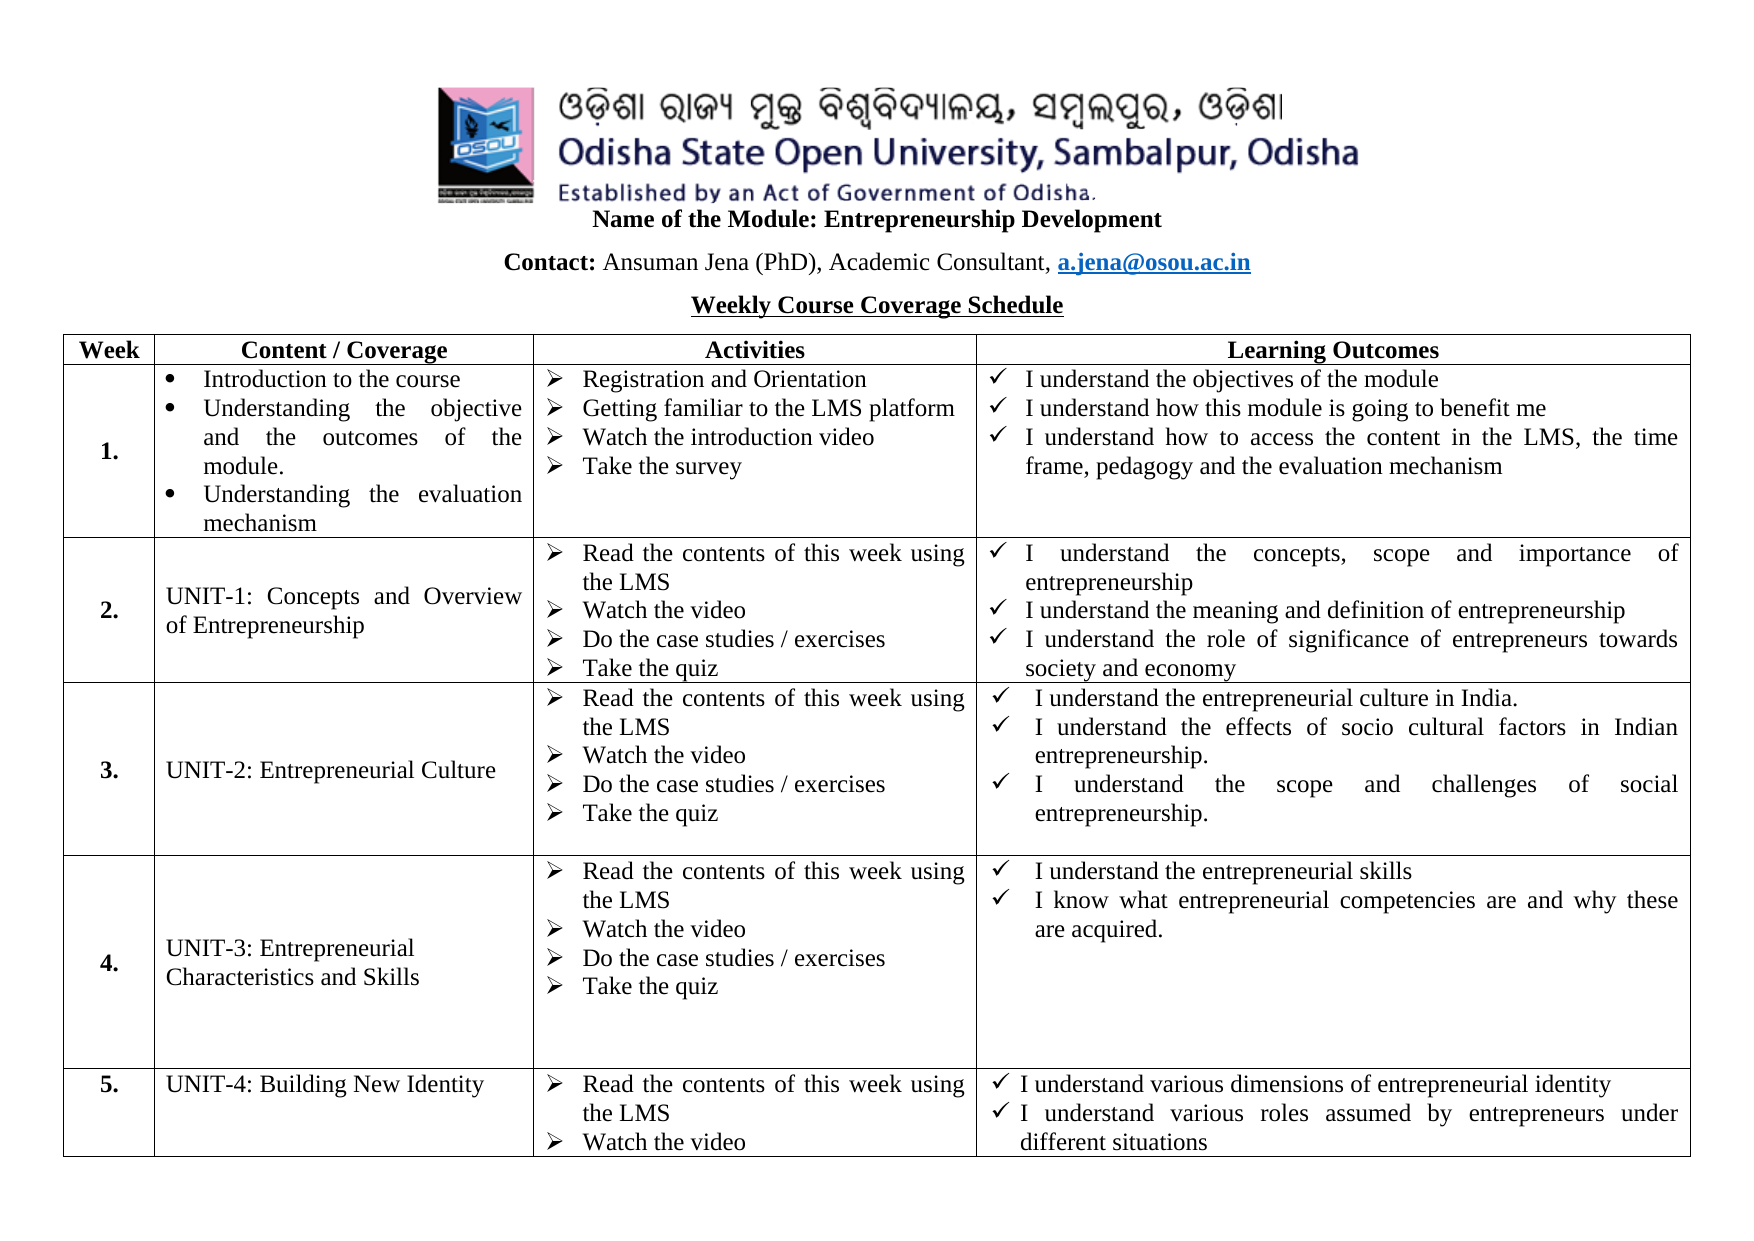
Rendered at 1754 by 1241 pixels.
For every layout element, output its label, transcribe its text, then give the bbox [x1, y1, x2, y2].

table_cell 4. [64, 856, 154, 1068]
table_cell UNIT-3: Entrepreneurial Characteristics and Skills [155, 856, 533, 1068]
table_cell UNIT-2: Entrepreneurial Culture [155, 683, 533, 855]
table_cell 3. [64, 683, 154, 855]
table_cell I understand the concepts, scope and importance of entrepreneurship I understand the meaning and definition of entrepreneurship I understand the role of significance of entrepreneurs towards society and economy [977, 538, 1690, 682]
table_cell Read the contents of this week using the LMS Watch the video Do the case studies / exercises Take the quiz [534, 1069, 976, 1156]
table_header Learning Outcomes [977, 335, 1690, 363]
table_cell 1. [64, 365, 154, 537]
text Weekly Course Coverage Schedule [75, 291, 1679, 319]
table_cell Read the contents of this week using the LMS Watch the video Do the case studies / exercises Take the quiz [534, 856, 976, 1068]
table_cell 2. [64, 538, 154, 682]
table_cell I understand the entrepreneurial skills I know what entrepreneurial competencies are and why these are acquired. [977, 856, 1690, 1068]
text Name of the Module: Entrepreneurship Development [75, 204, 1679, 233]
text Contact: Ansuman Jena (PhD), Academic Consultant, a.jena@osou.ac.in [75, 247, 1679, 276]
table_cell I understand the objectives of the module I understand how this module is going to benefit me I understand how to access the content in the LMS, the time frame, pedagogy and the evaluation mechanism [977, 365, 1690, 537]
table_cell Introduction to the course Understanding the objective and the outcomes of the module. Understanding the evaluation mechanism [155, 365, 533, 537]
picture [439, 87, 1366, 204]
table_header Activities [534, 335, 976, 363]
table_cell Registration and Orientation Getting familiar to the LMS platform Watch the introduction video Take the survey [534, 365, 976, 537]
table_cell UNIT-1: Concepts and Overview of Entrepreneurship [155, 538, 533, 682]
table_cell I understand various dimensions of entrepreneurial identity I understand various roles assumed by entrepreneurs under different situations I understand the challenges of innovation [977, 1069, 1690, 1156]
table_header Content / Coverage [155, 335, 533, 363]
table_cell 5. [64, 1069, 154, 1156]
table_cell Read the contents of this week using the LMS Watch the video Do the case studies / exercises Take the quiz [534, 538, 976, 682]
table_cell UNIT-4: Building New Identity [155, 1069, 533, 1156]
table_cell I understand the entrepreneurial culture in India. I understand the effects of socio cultural factors in Indian entrepreneurship. I understand the scope and challenges of social entrepreneurship. [977, 683, 1690, 855]
table_header Week [64, 335, 154, 363]
table_cell Read the contents of this week using the LMS Watch the video Do the case studies / exercises Take the quiz [534, 683, 976, 855]
